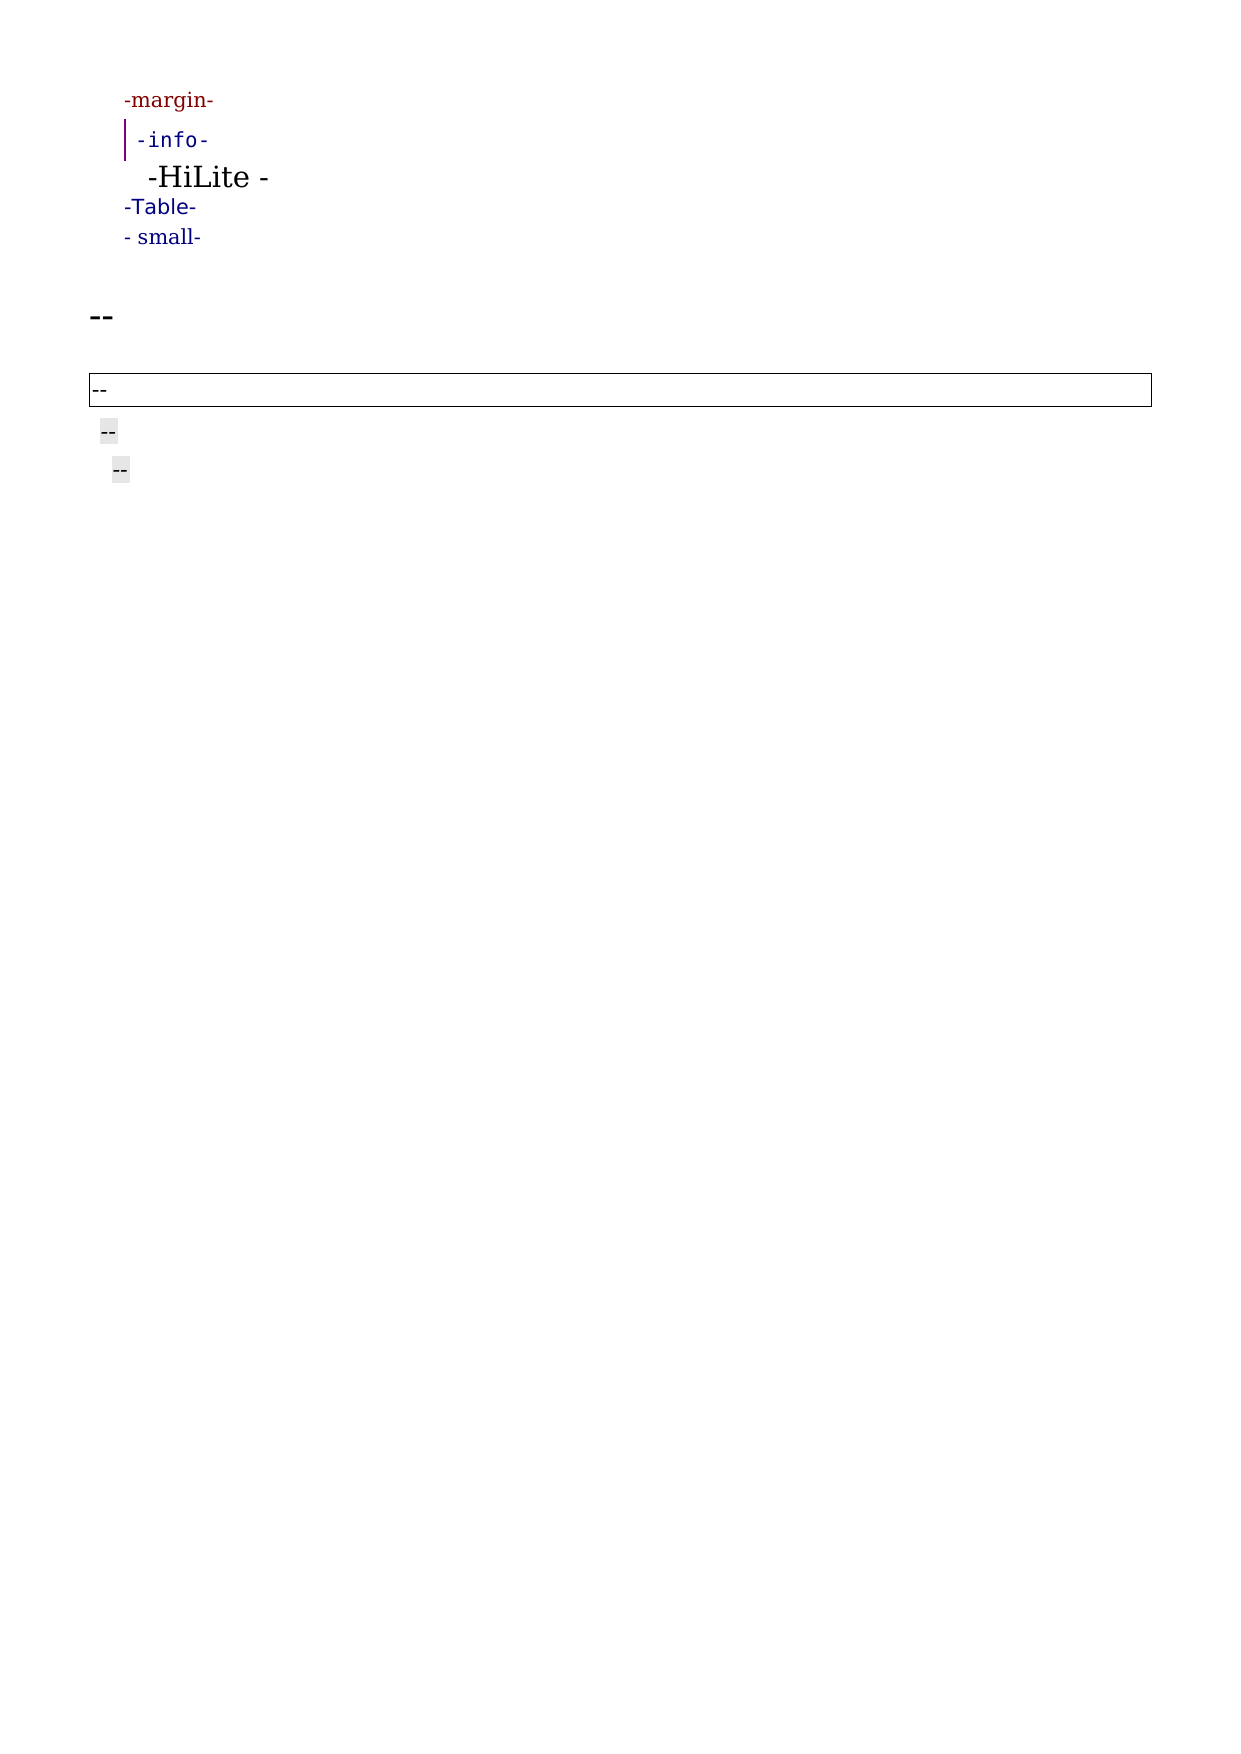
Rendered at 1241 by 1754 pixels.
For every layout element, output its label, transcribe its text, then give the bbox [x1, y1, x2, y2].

subtitle -- [90, 374, 1151, 406]
subtitle -- [130, 456, 1152, 483]
text -info- [126, 119, 1116, 161]
text -Table- [124, 195, 1116, 219]
subtitle -- [118, 418, 1152, 444]
text - small- [124, 225, 1116, 249]
subtitle -- [88, 294, 1152, 338]
text -margin- [124, 88, 1116, 113]
text -HiLite - [148, 161, 1152, 195]
